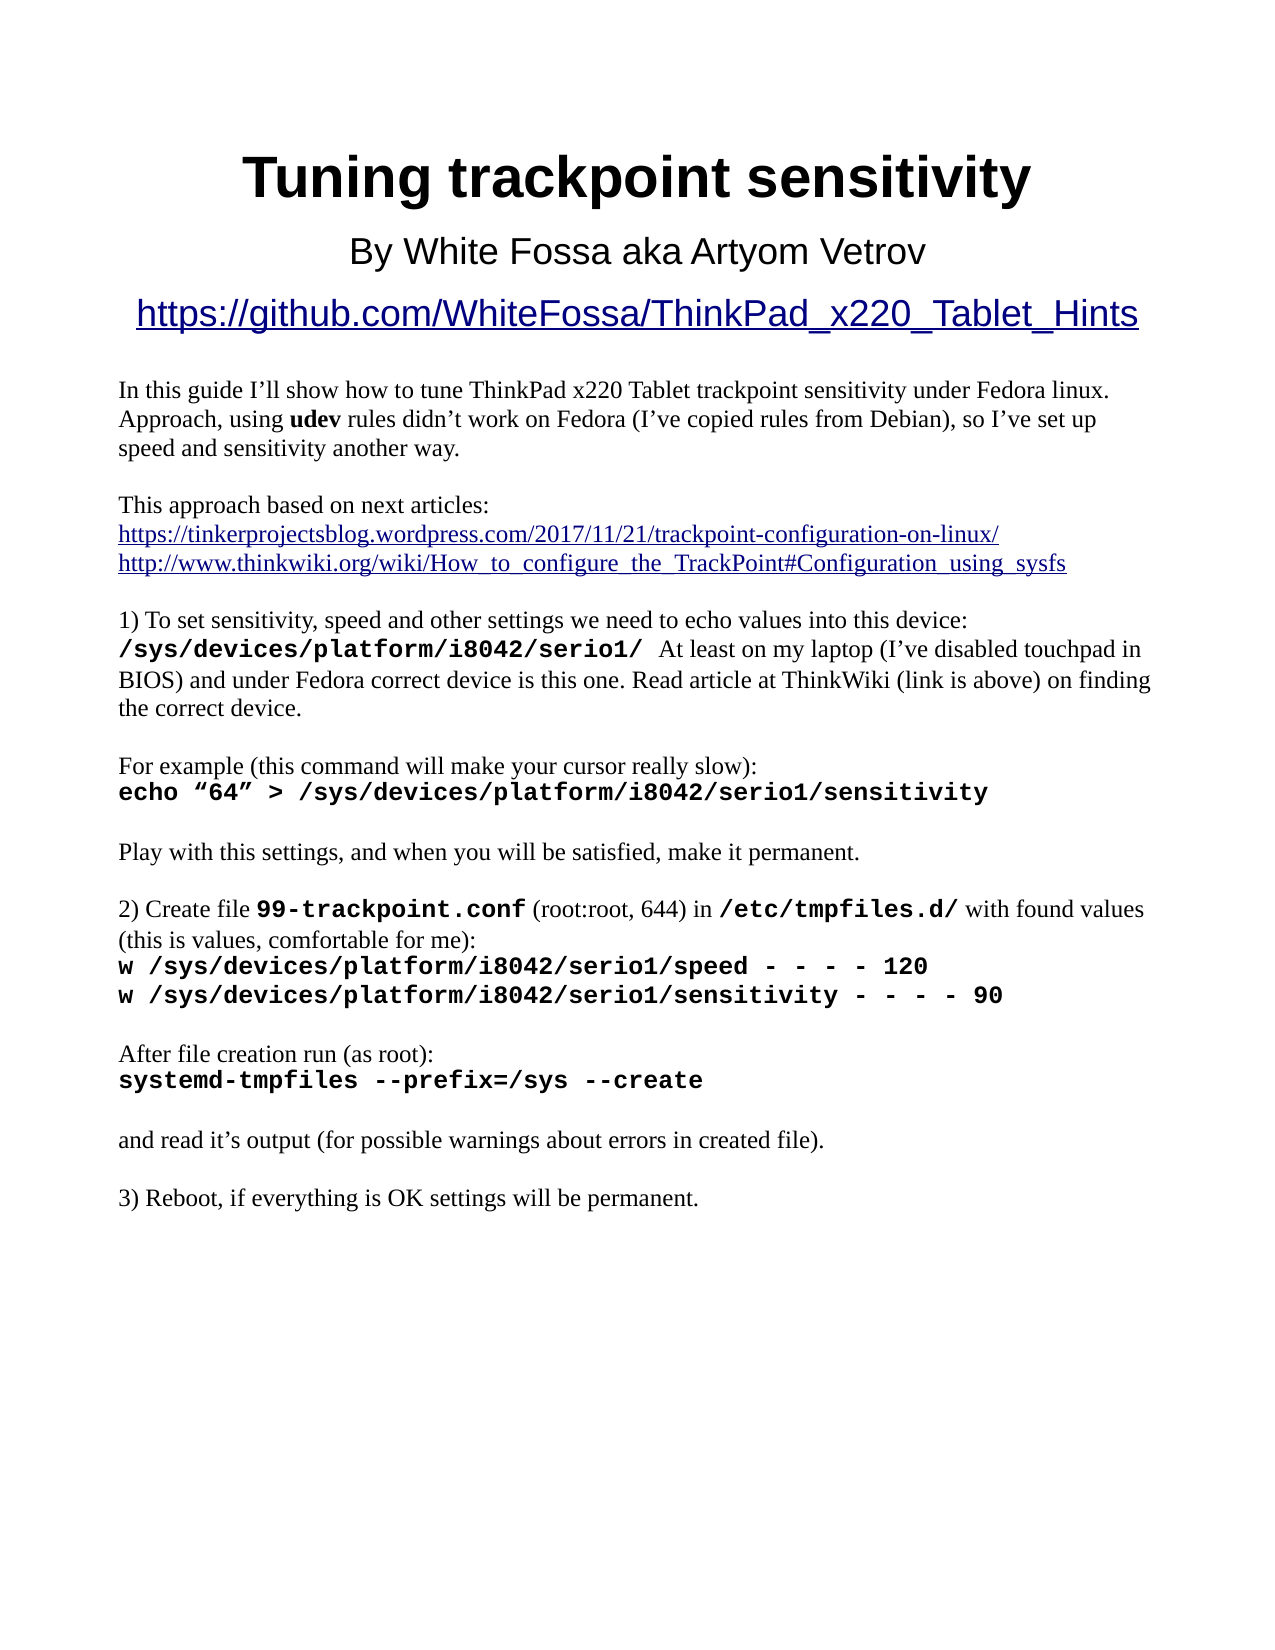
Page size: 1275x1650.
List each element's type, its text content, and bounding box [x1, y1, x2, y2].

text /sys/devices/platform/i8042/serio1/ At least on my laptop (I’ve disabled touchpad in BIOS) and under Fedora correct device is this one. Read article at ThinkWiki (link is above) on finding the correct device. [118, 634, 1157, 722]
text In this guide I’ll show how to tune ThinkPad x220 Tablet trackpoint sensitivity under Fedora linux. Approach, using udev rules didn’t work on Fedora (I’ve copied rules from Debian), so I’ve set up speed and sensitivity another way. [118, 375, 1157, 461]
text systemd-tmpfiles --prefix=/sys --create [118, 1068, 1157, 1096]
text 2) Create file 99-trackpoint.conf (root:root, 644) in /etc/tmpfiles.d/ with found values (this is values, comfortable for me): [118, 894, 1157, 954]
subtitle https://github.com/WhiteFossa/ThinkPad_x220_Tablet_Hints [118, 291, 1157, 334]
text echo “64” > /sys/devices/platform/i8042/serio1/sensitivity [118, 780, 1157, 808]
text and read it’s output (for possible warnings about errors in created file). [118, 1125, 1157, 1154]
text http://www.thinkwiki.org/wiki/How_to_configure_the_TrackPoint#Configuration_using_sysfs [118, 548, 1157, 576]
text After file creation run (as root): [118, 1039, 1157, 1068]
title Tuning trackpoint sensitivity [118, 143, 1157, 210]
text Play with this settings, and when you will be satisfied, make it permanent. [118, 837, 1157, 866]
text w /sys/devices/platform/i8042/serio1/sensitivity - - - - 90 [118, 982, 1157, 1011]
text 1) To set sensitivity, speed and other settings we need to echo values into this device: [118, 605, 1157, 634]
text w /sys/devices/platform/i8042/serio1/speed - - - - 120 [118, 954, 1157, 982]
text https://tinkerprojectsblog.wordpress.com/2017/11/21/trackpoint-configuration-on-linux/ [118, 519, 1157, 548]
subtitle By White Fossa aka Artyom Vetrov [118, 229, 1157, 272]
text 3) Reboot, if everything is OK settings will be permanent. [118, 1183, 1157, 1211]
text This approach based on next articles: [118, 490, 1157, 519]
text For example (this command will make your cursor really slow): [118, 751, 1157, 780]
